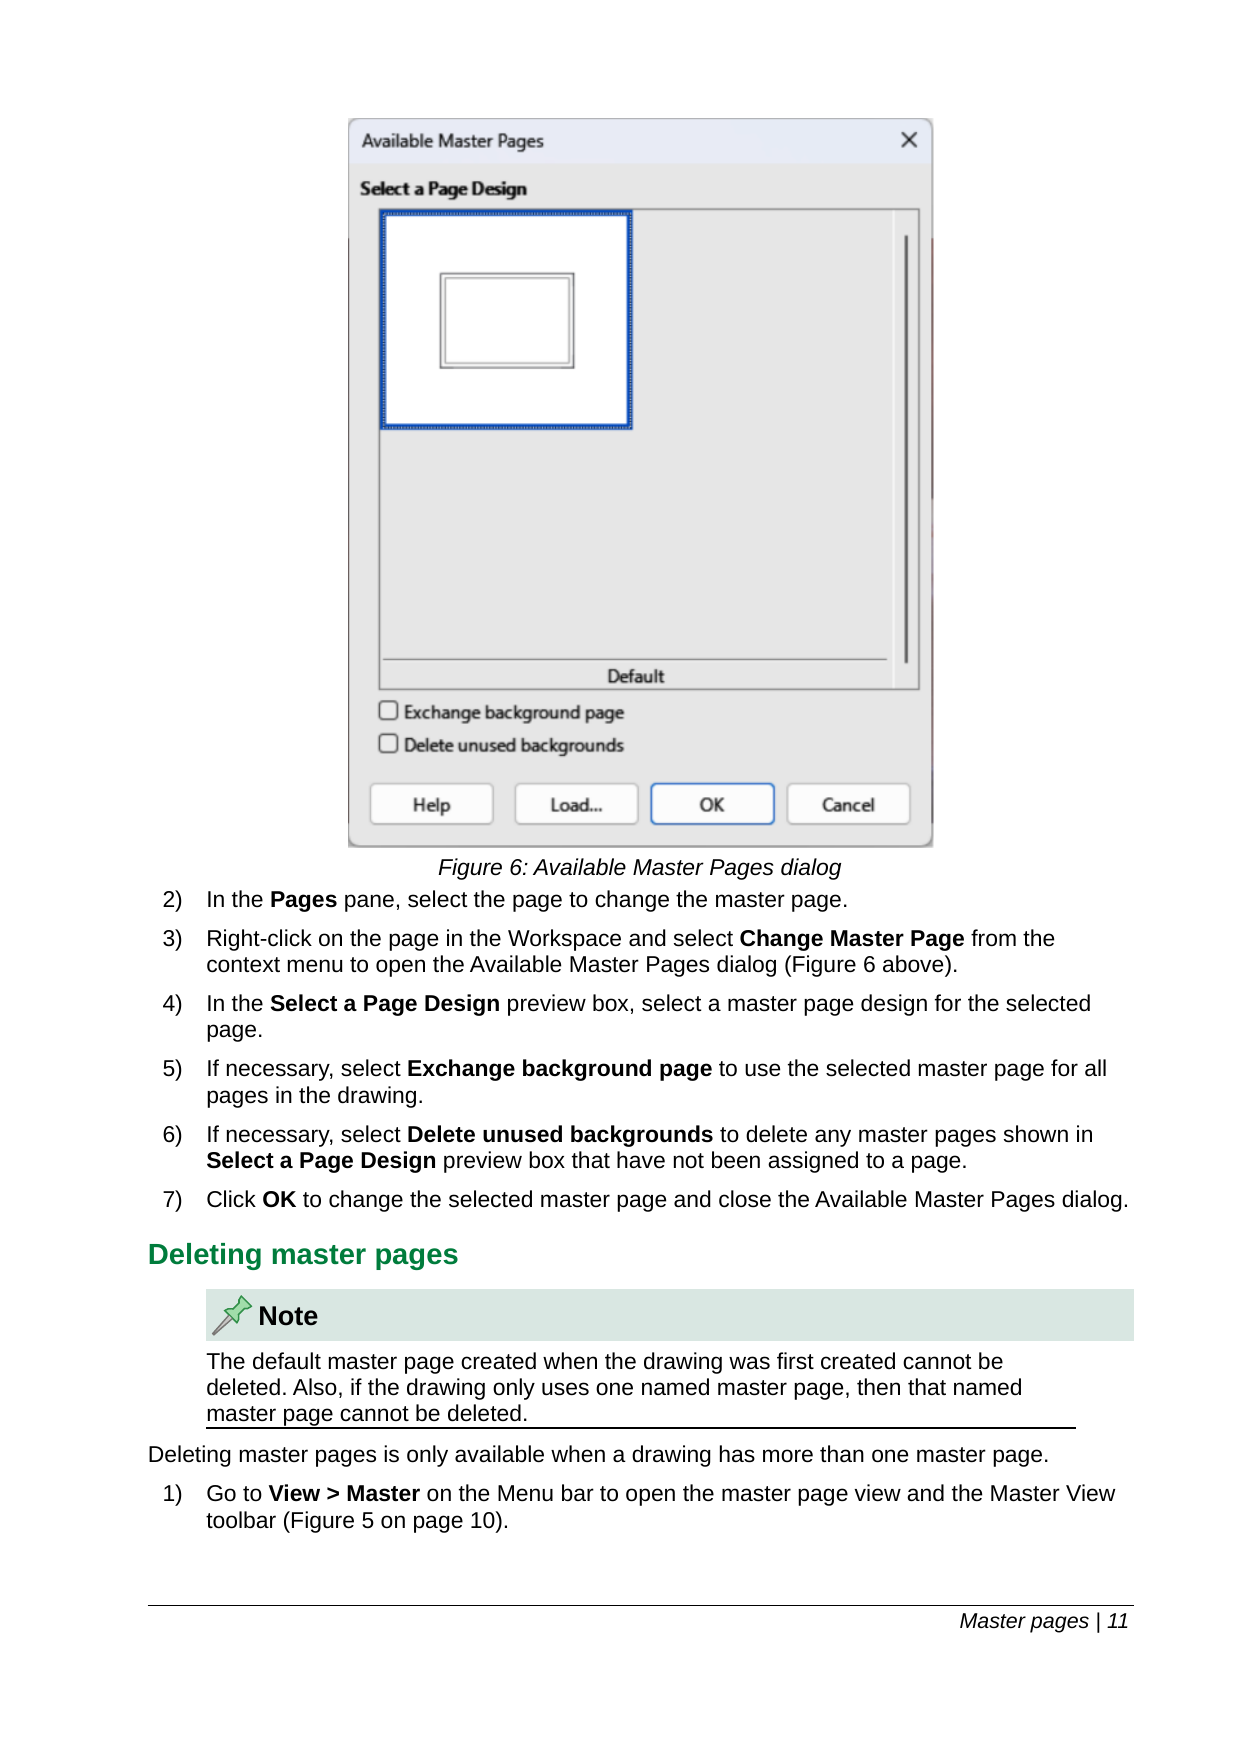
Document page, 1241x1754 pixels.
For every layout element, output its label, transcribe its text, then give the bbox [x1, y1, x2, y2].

picture [348, 118, 934, 848]
list Go to View > Master on the Menu bar to open the master page view and the Master View toolbar (Figure 5 on page 10). [162, 1480, 1134, 1533]
list In the Select a Page Design preview box, select a master page design for the selected page. [162, 990, 1134, 1043]
list Click OK to change the selected master page and close the Available Master Pages dialog. [162, 1186, 1134, 1212]
list Right-click on the page in the Workspace and select Change Master Page from the context menu to open the Available Master Pages dialog (Figure 6 above). [162, 925, 1134, 978]
text Figure 6: Available Master Pages dialog [348, 853, 934, 880]
list Deleting master pages is only available when a drawing has more than one master page. [148, 1441, 1134, 1468]
text The default master page created when the drawing was first created cannot be deleted. Also, if the drawing only uses one named master page, then that named master page cannot be deleted. [206, 1348, 1076, 1427]
subtitle Deleting master pages [148, 1237, 1134, 1271]
subtitle Note [206, 1289, 1134, 1341]
list If necessary, select Delete unused backgrounds to delete any master pages shown in Select a Page Design preview box that have not been assigned to a page. [162, 1121, 1134, 1173]
list In the Pages pane, select the page to change the master page. [162, 886, 1134, 912]
list If necessary, select Exchange background page to use the selected master page for all pages in the drawing. [162, 1055, 1134, 1108]
